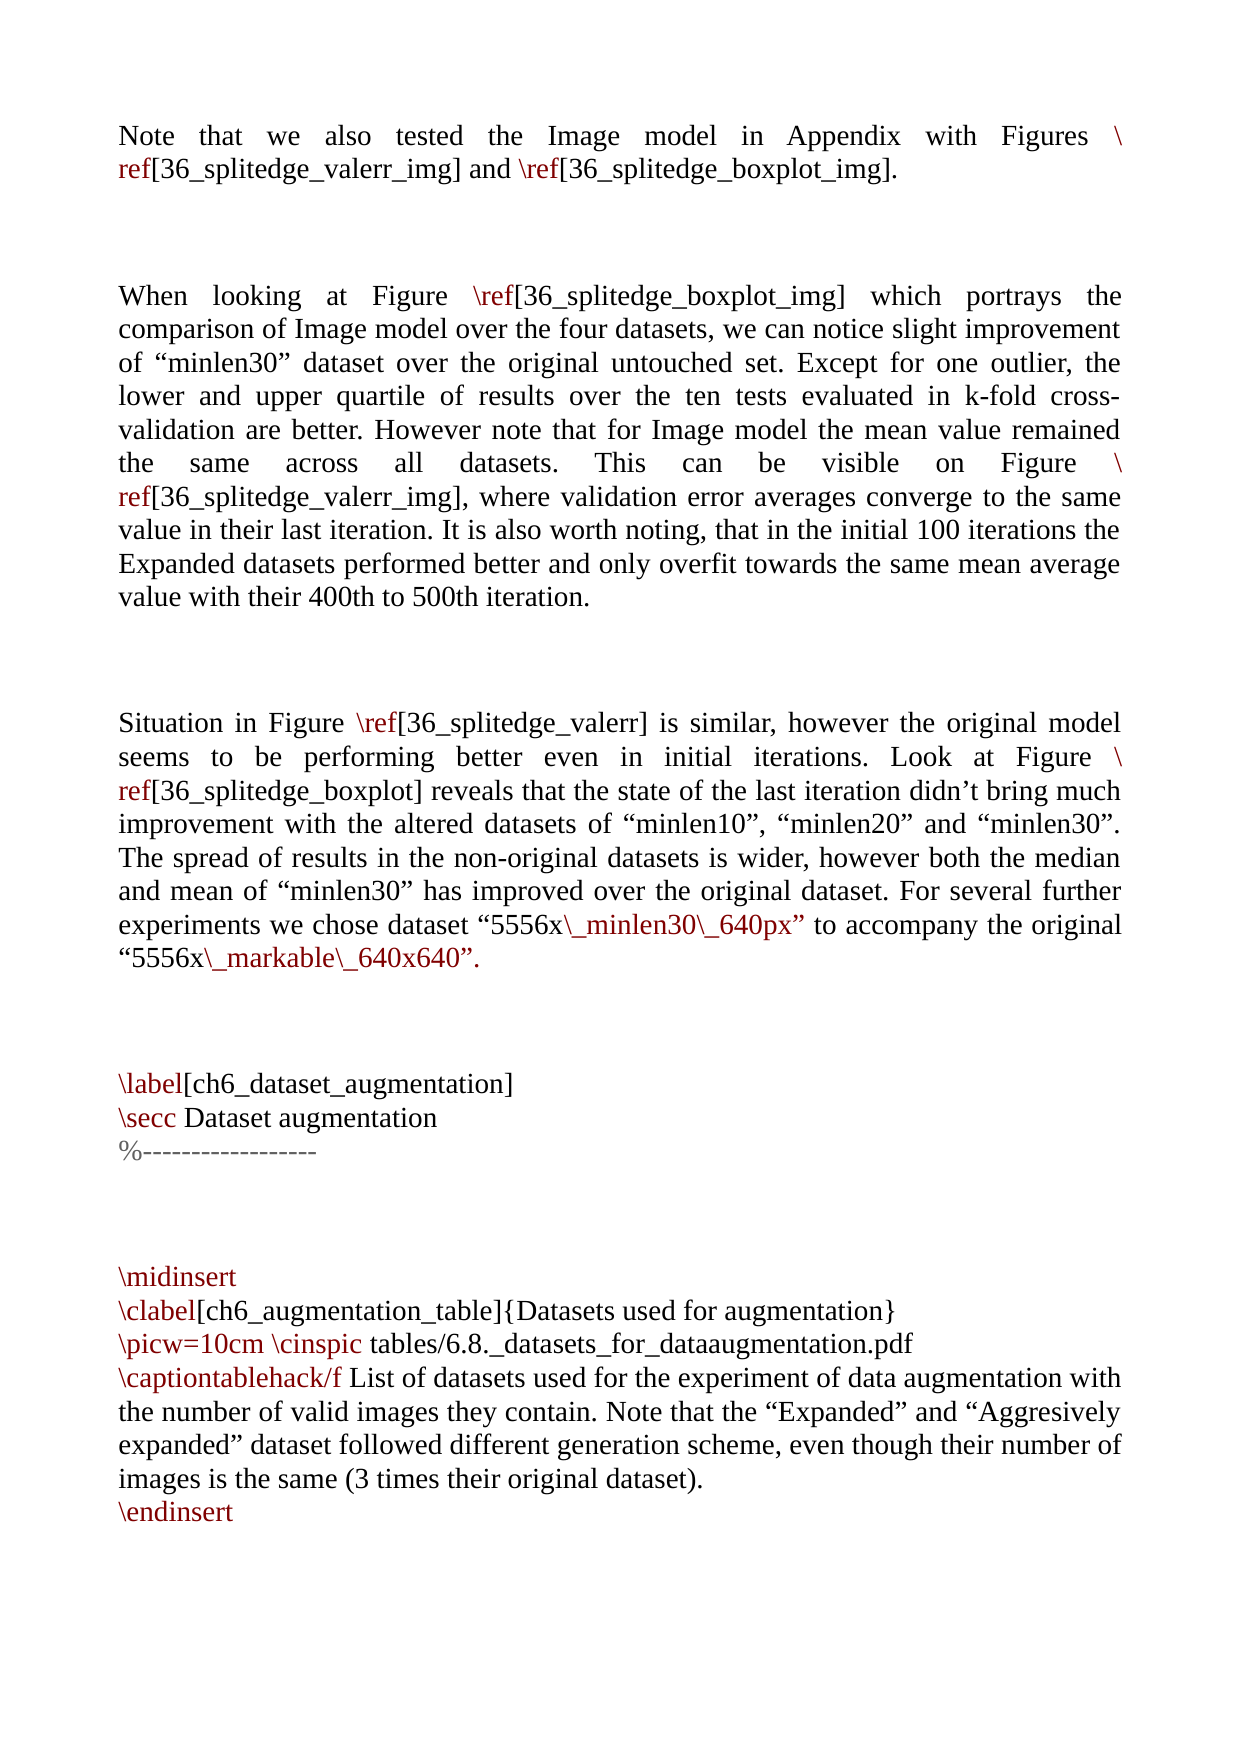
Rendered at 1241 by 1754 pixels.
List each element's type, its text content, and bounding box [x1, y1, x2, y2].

text \endinsert [118, 1494, 1122, 1528]
text \clabel[ch6_augmentation_table]{Datasets used for augmentation} [118, 1293, 1122, 1327]
text \secc Dataset augmentation [118, 1100, 1122, 1133]
text \label[ch6_dataset_augmentation] [118, 1066, 1122, 1100]
text Note that we also tested the Image model in Appendix with Figures \ref[36_splitedge_valerr_img] and \ref[36_splitedge_boxplot_img]. [118, 118, 1122, 185]
text Situation in Figure \ref[36_splitedge_valerr] is similar, however the original model seems to be performing better even in initial iterations. Look at Figure \ref[36_splitedge_boxplot] reveals that the state of the last iteration didn’t bring much improvement with the altered datasets of “minlen10”, “minlen20” and “minlen30”. The spread of results in the non-original datasets is wider, however both the median and mean of “minlen30” has improved over the original dataset. For several further experiments we chose dataset “5556x\_minlen30\_640px” to accompany the original “5556x\_markable\_640x640”. [118, 706, 1122, 974]
text %------------------ [118, 1133, 1122, 1167]
text When looking at Figure \ref[36_splitedge_boxplot_img] which portrays the comparison of Image model over the four datasets, we can notice slight improvement of “minlen30” dataset over the original untouched set. Except for one outlier, the lower and upper quartile of results over the ten tests evaluated in k-fold cross-validation are better. However note that for Image model the mean value remained the same across all datasets. This can be visible on Figure \ref[36_splitedge_valerr_img], where validation error averages converge to the same value in their last iteration. It is also worth noting, that in the initial 100 iterations the Expanded datasets performed better and only overfit towards the same mean average value with their 400th to 500th iteration. [118, 278, 1122, 613]
text \picw=10cm \cinspic tables/6.8._datasets_for_dataaugmentation.pdf [118, 1327, 1122, 1360]
text \captiontablehack/f List of datasets used for the experiment of data augmentation with the number of valid images they contain. Note that the “Expanded” and “Aggresively expanded” dataset followed different generation scheme, even though their number of images is the same (3 times their original dataset). [118, 1360, 1122, 1494]
text \midinsert [118, 1259, 1122, 1293]
